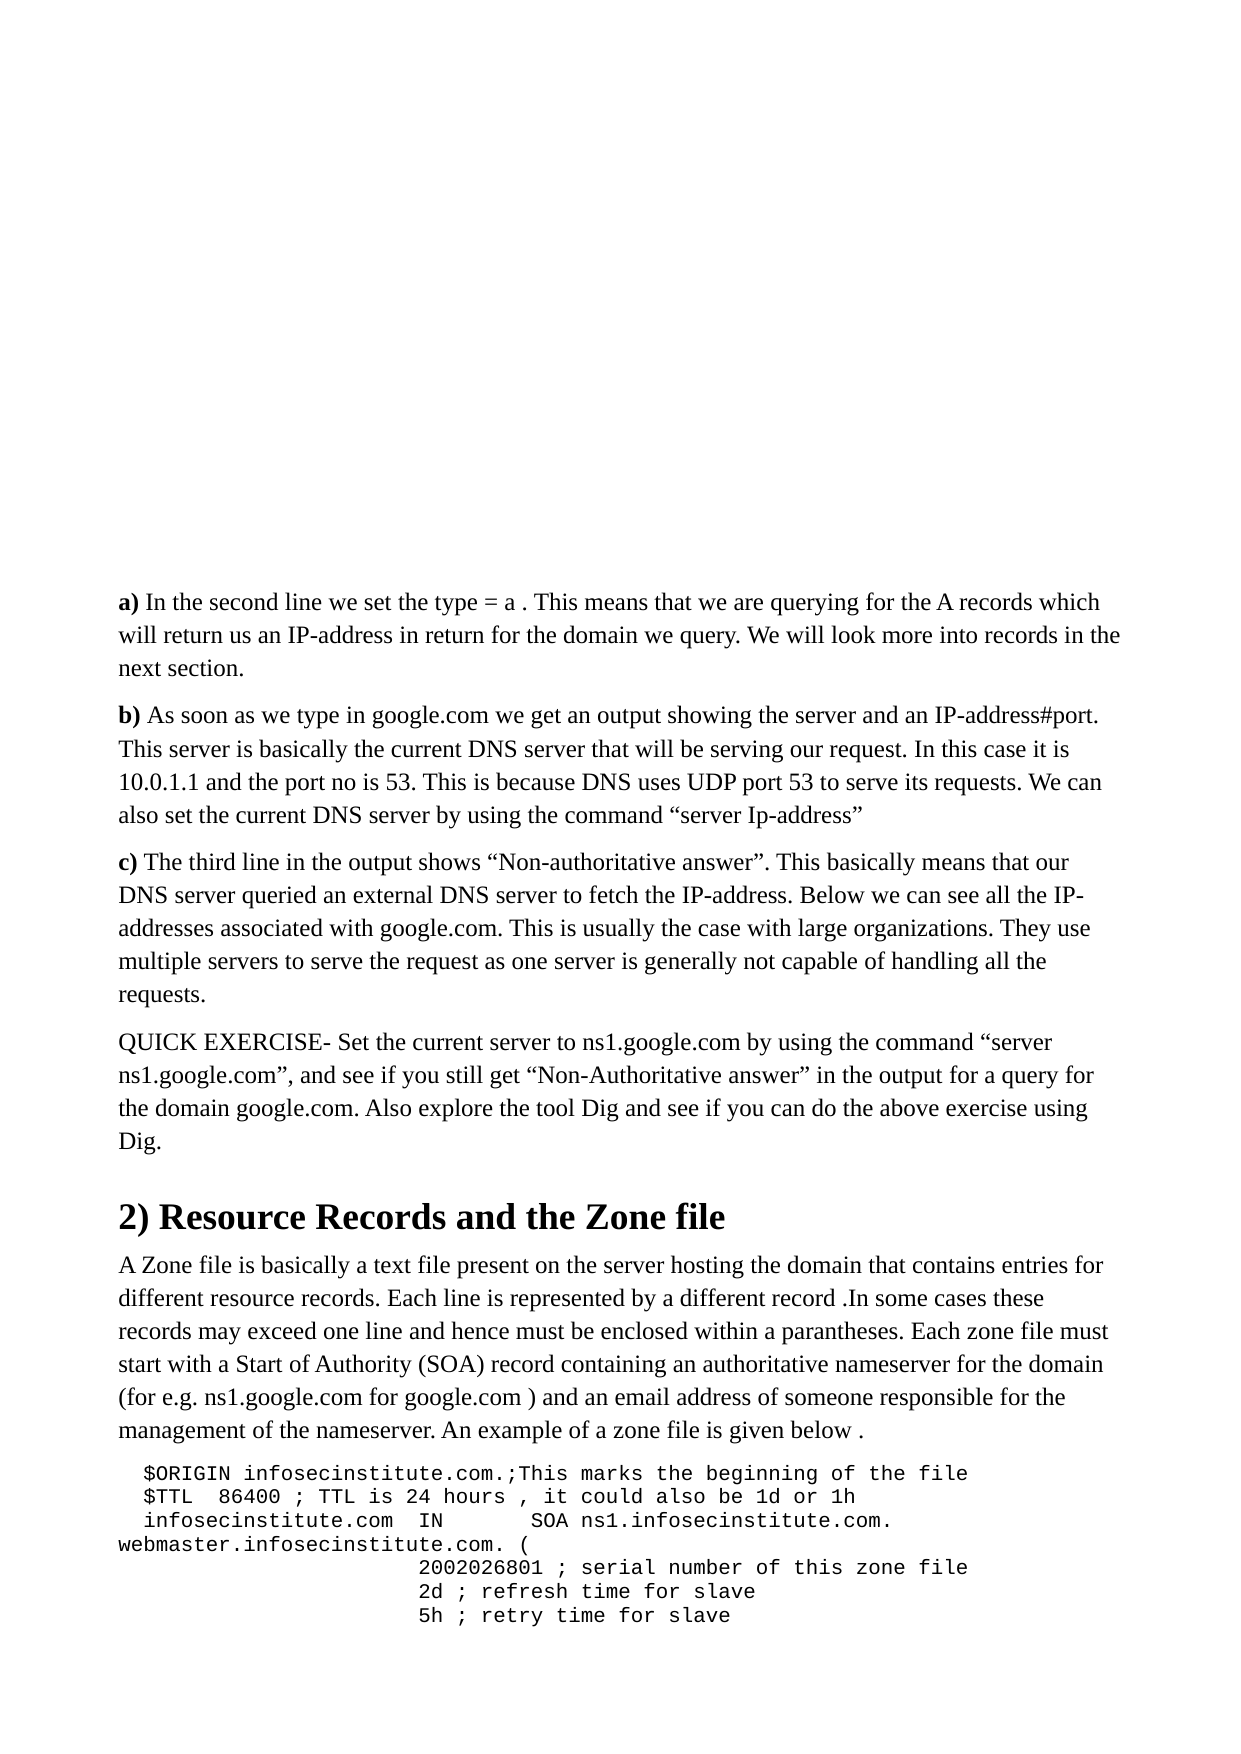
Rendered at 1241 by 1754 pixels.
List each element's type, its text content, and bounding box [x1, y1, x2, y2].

text c) The third line in the output shows “Non-authoritative answer”. This basically means that our DNS server queried an external DNS server to fetch the IP-address. Below we can see all the IP-addresses associated with google.com. This is usually the case with large organizations. They use multiple servers to serve the request as one server is generally not capable of handling all the requests. [118, 847, 1122, 1008]
subtitle 2) Resource Records and the Zone file [118, 1194, 1122, 1238]
text infosecinstitute.com IN SOA ns1.infosecinstitute.com. webmaster.infosecinstitute.com. ( [118, 1510, 1122, 1557]
text b) As soon as we type in google.com we get an output showing the server and an IP-address#port. This server is basically the current DNS server that will be serving our request. In this case it is 10.0.1.1 and the port no is 53. This is because DNS uses UDP port 53 to serve its requests. We can also set the current DNS server by using the command “server Ip-address” [118, 701, 1122, 828]
text a) In the second line we set the type = a . This means that we are querying for the A records which will return us an IP-address in return for the domain we query. We will look more into records in the next section. [118, 587, 1122, 682]
text A Zone file is basically a text file present on the server hosting the domain that contains entries for different resource records. Each line is represented by a different record .In some cases these records may exceed one line and hence must be enclosed within a parantheses. Each zone file must start with a Start of Authority (SOA) record containing an authoritative nameserver for the domain (for e.g. ns1.google.com for google.com ) and an email address of someone responsible for the management of the nameserver. An example of a zone file is given below . [118, 1250, 1122, 1444]
text 2002026801 ; serial number of this zone file [118, 1557, 1122, 1581]
text QUICK EXERCISE- Set the current server to ns1.google.com by using the command “server ns1.google.com”, and see if you still get “Non-Authoritative answer” in the output for a query for the domain google.com. Also explore the tool Dig and see if you can do the above exercise using Dig. [118, 1027, 1122, 1155]
text $ORIGIN infosecinstitute.com.;This marks the beginning of the file [118, 1463, 1122, 1486]
text $TTL 86400 ; TTL is 24 hours , it could also be 1d or 1h [118, 1486, 1122, 1510]
text 2d ; refresh time for slave [118, 1581, 1122, 1605]
text 5h ; retry time for slave [118, 1605, 1122, 1628]
